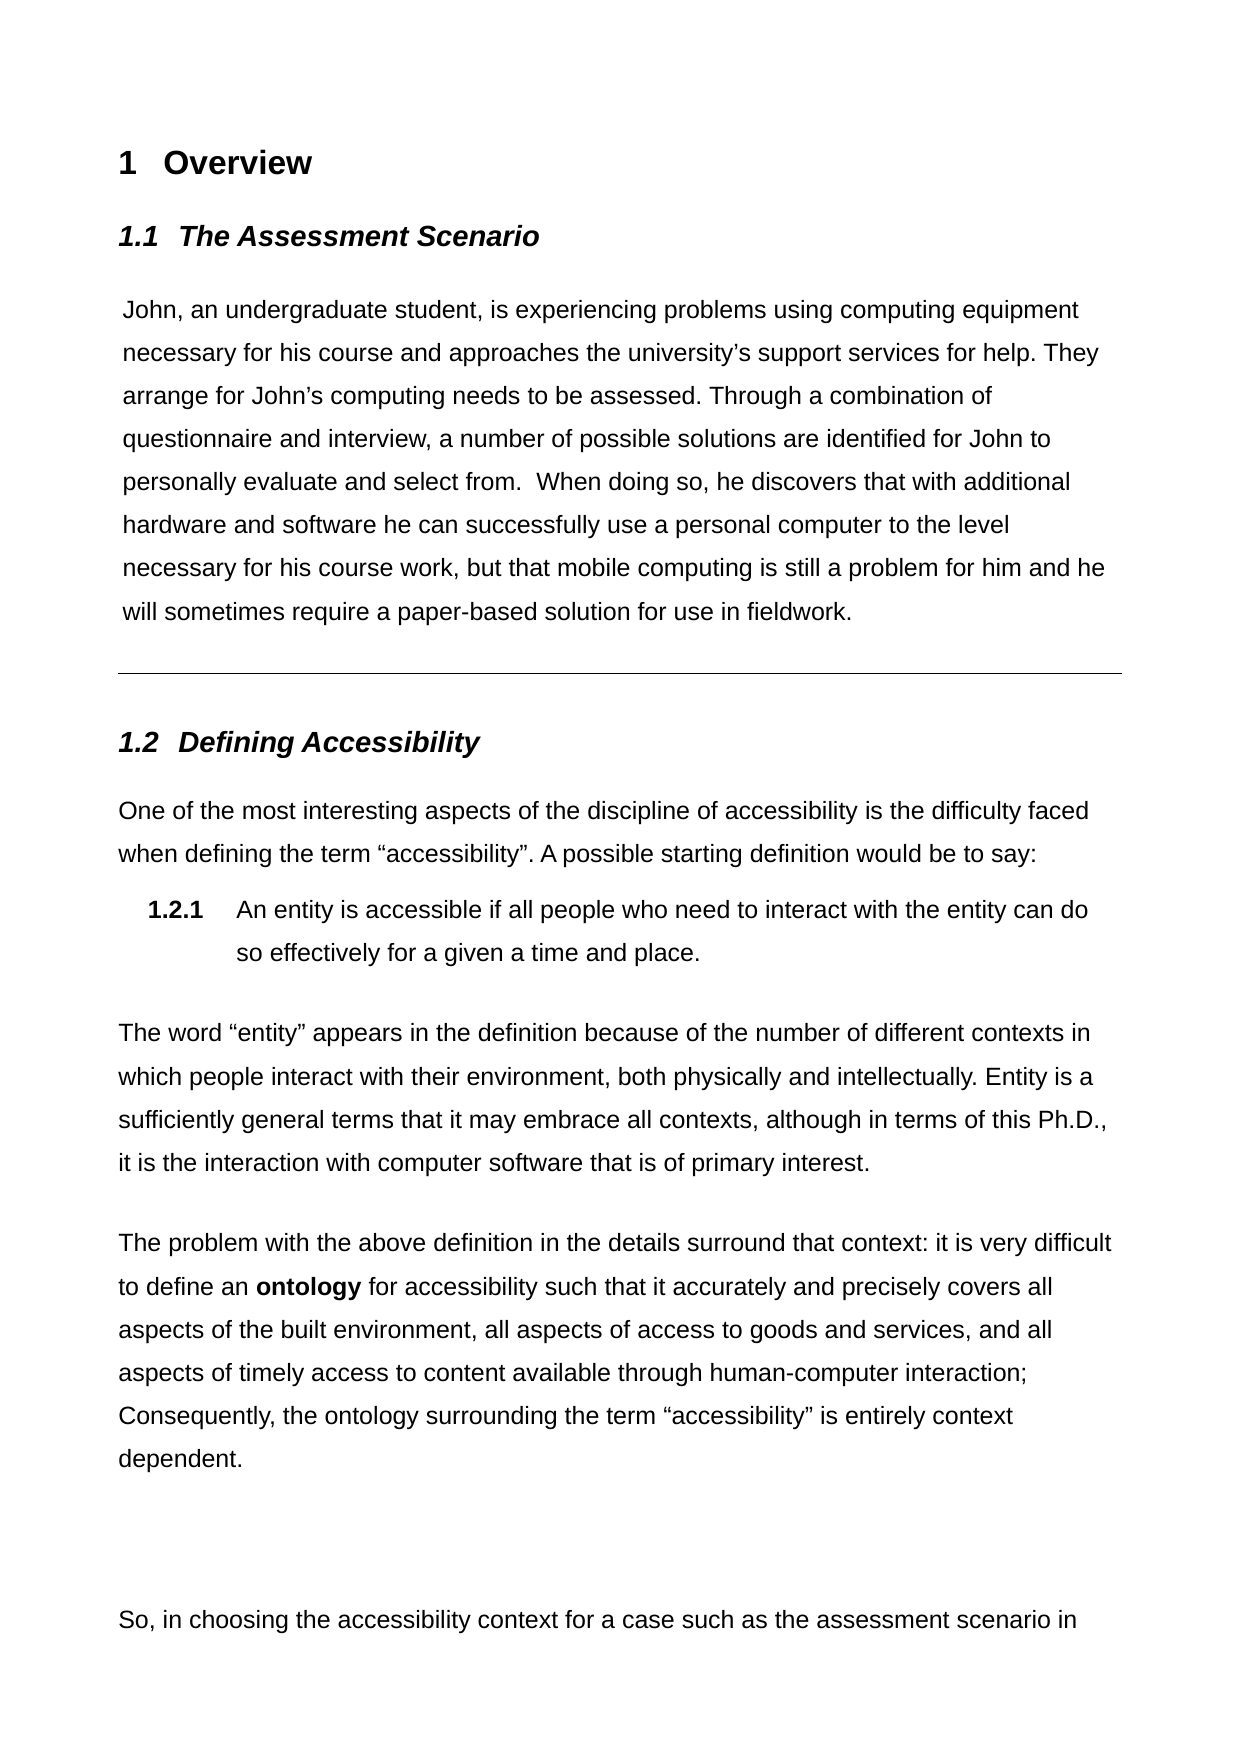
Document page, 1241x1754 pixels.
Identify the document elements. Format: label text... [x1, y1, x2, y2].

text One of the most interesting aspects of the discipline of accessibility is the difficulty faced when defining the term “accessibility”. A possible starting definition would be to say: [118, 796, 1122, 868]
text John, an undergraduate student, is experiencing problems using computing equipment necessary for his course and approaches the university’s support services for help. They arrange for John’s computing needs to be assessed. Through a combination of questionnaire and interview, a number of possible solutions are identified for John to personally evaluate and select from. When doing so, he discovers that with additional hardware and software he can successfully use a personal computer to the level necessary for his course work, but that mobile computing is still a problem for him and he will sometimes require a paper-based solution for use in fieldwork. [118, 290, 1122, 673]
subtitle Defining Accessibility [118, 725, 1122, 758]
text So, in choosing the accessibility context for a case such as the assessment scenario in [118, 1605, 1122, 1634]
text The word “entity” appears in the definition because of the number of different contexts in which people interact with their environment, both physically and intellectually. Entity is a sufficiently general terms that it may embrace all contexts, although in terms of this Ph.D., it is the interaction with computer software that is of primary interest. [118, 1018, 1122, 1176]
subtitle The Assessment Scenario [118, 219, 1122, 253]
text 1.2.1 An entity is accessible if all people who need to interact with the entity can do so effectively for a given a time and place. [148, 894, 1122, 966]
subtitle Overview [118, 143, 1122, 182]
text The problem with the above definition in the details surround that context: it is very difficult to define an ontology for accessibility such that it accurately and precisely covers all aspects of the built environment, all aspects of access to goods and services, and all aspects of timely access to content available through human-computer interaction; Consequently, the ontology surrounding the term “accessibility” is entirely context dependent. [118, 1228, 1122, 1473]
